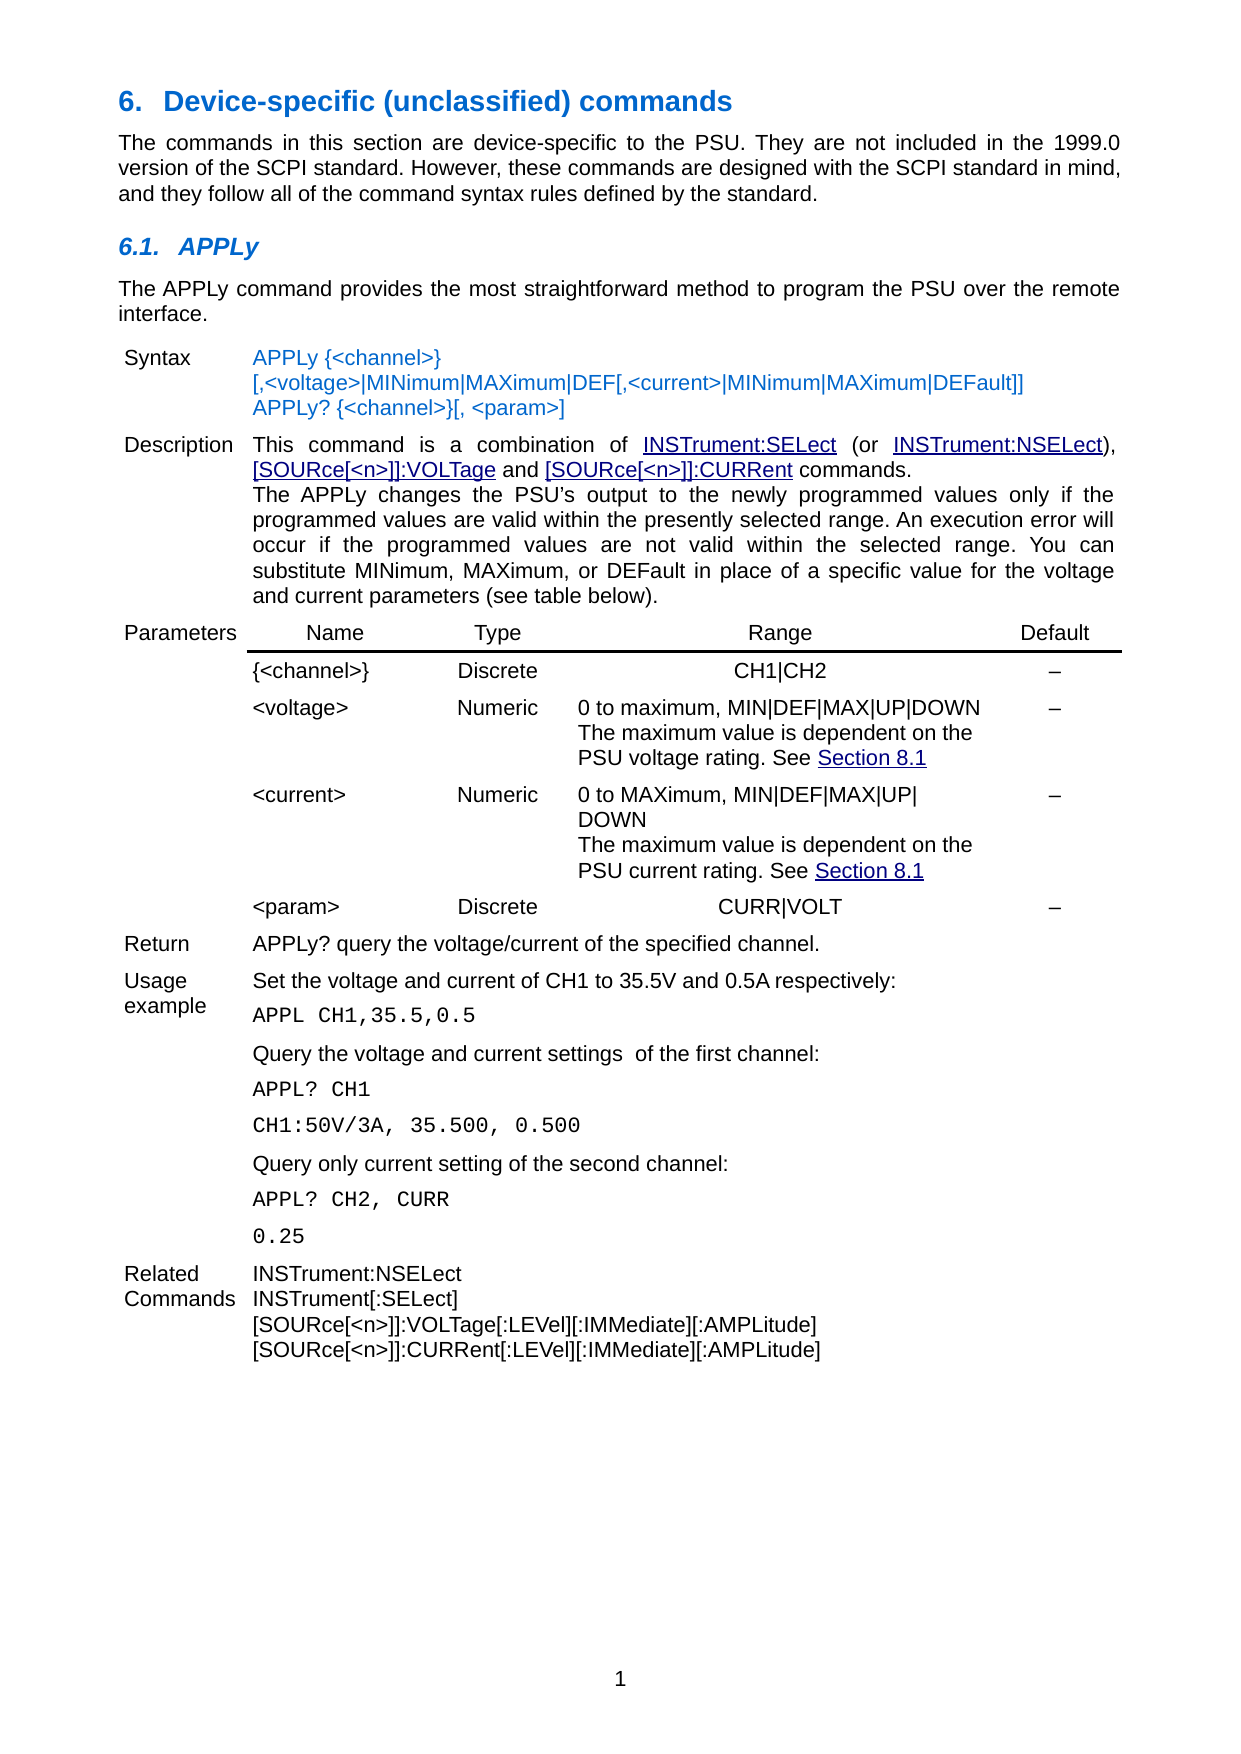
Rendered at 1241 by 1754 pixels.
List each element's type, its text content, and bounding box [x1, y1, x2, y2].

table_header Syntax [118, 339, 247, 426]
table_cell <param> [247, 889, 423, 925]
table_cell Usage example [118, 962, 247, 1255]
table_cell 0 to MAXimum, MIN|DEF|MAX|UP|DOWN The maximum value is dependent on the PSU current rating. See Section 8.1 [572, 776, 988, 888]
table_cell – [988, 689, 1122, 776]
table_cell Related Commands [118, 1255, 247, 1368]
table_cell Name [247, 614, 423, 650]
table_cell Set the voltage and current of CH1 to 35.5V and 0.5A respectively: APPL CH1,35.5,0.5 Query the voltage and current settings of the first channel: APPL? CH1 CH1:50V/3A, 35.500, 0.500 Query only current setting of the second channel: APPL? CH2, CURR 0.25 [247, 962, 1122, 1255]
table_cell Default [988, 614, 1122, 650]
table_cell – [988, 653, 1122, 689]
table_cell 0 to maximum, MIN|DEF|MAX|UP|DOWN The maximum value is dependent on the PSU voltage rating. See Section 8.1 [572, 689, 988, 776]
table_cell Description [118, 426, 247, 614]
table_cell <voltage> [247, 689, 423, 776]
table_cell Type [423, 614, 572, 650]
table_cell Range [572, 614, 988, 650]
text The APPLy command provides the most straightforward method to program the PSU over the remote interface. [118, 276, 1122, 326]
table_cell Numeric [423, 689, 572, 776]
table_cell – [988, 776, 1122, 888]
table_cell Numeric [423, 776, 572, 888]
table_cell <current> [247, 776, 423, 888]
table_cell Return [118, 925, 247, 962]
table_cell CURR|VOLT [572, 889, 988, 925]
text The commands in this section are device-specific to the PSU. They are not included in the 1999.0 version of the SCPI standard. However, these commands are designed with the SCPI standard in mind, and they follow all of the command syntax rules defined by the standard. [118, 130, 1122, 206]
table_header APPLy {<channel>} [,<voltage>|MINimum|MAXimum|DEF[,<current>|MINimum|MAXimum|DEFault]] APPLy? {<channel>}[, <param>] [247, 339, 1122, 426]
table_cell Discrete [423, 653, 572, 689]
table_cell INSTrument:NSELect INSTrument[:SELect] [SOURce[<n>]]:VOLTage[:LEVel][:IMMediate][:AMPLitude] [SOURce[<n>]]:CURRent[:LEVel][:IMMediate][:AMPLitude] [247, 1255, 1122, 1368]
subtitle APPLy [118, 232, 1122, 261]
table_cell APPLy? query the voltage/current of the specified channel. [247, 925, 1122, 962]
table_cell Parameters [118, 614, 247, 925]
table_cell This command is a combination of INSTrument:SELect (or INSTrument:NSELect), [SOURce[<n>]]:VOLTage and [SOURce[<n>]]:CURRent commands. The APPLy changes the PSU’s output to the newly programmed values only if the programmed values are valid within the presently selected range. An execution error will occur if the programmed values are not valid within the selected range. You can substitute MINimum, MAXimum, or DEFault in place of a specific value for the voltage and current parameters (see table below). [247, 426, 1122, 614]
table_cell {<channel>} [247, 653, 423, 689]
table_cell CH1|CH2 [572, 653, 988, 689]
table_cell – [988, 889, 1122, 925]
table_cell Discrete [423, 889, 572, 925]
subtitle Device-specific (unclassified) commands [118, 84, 1122, 118]
